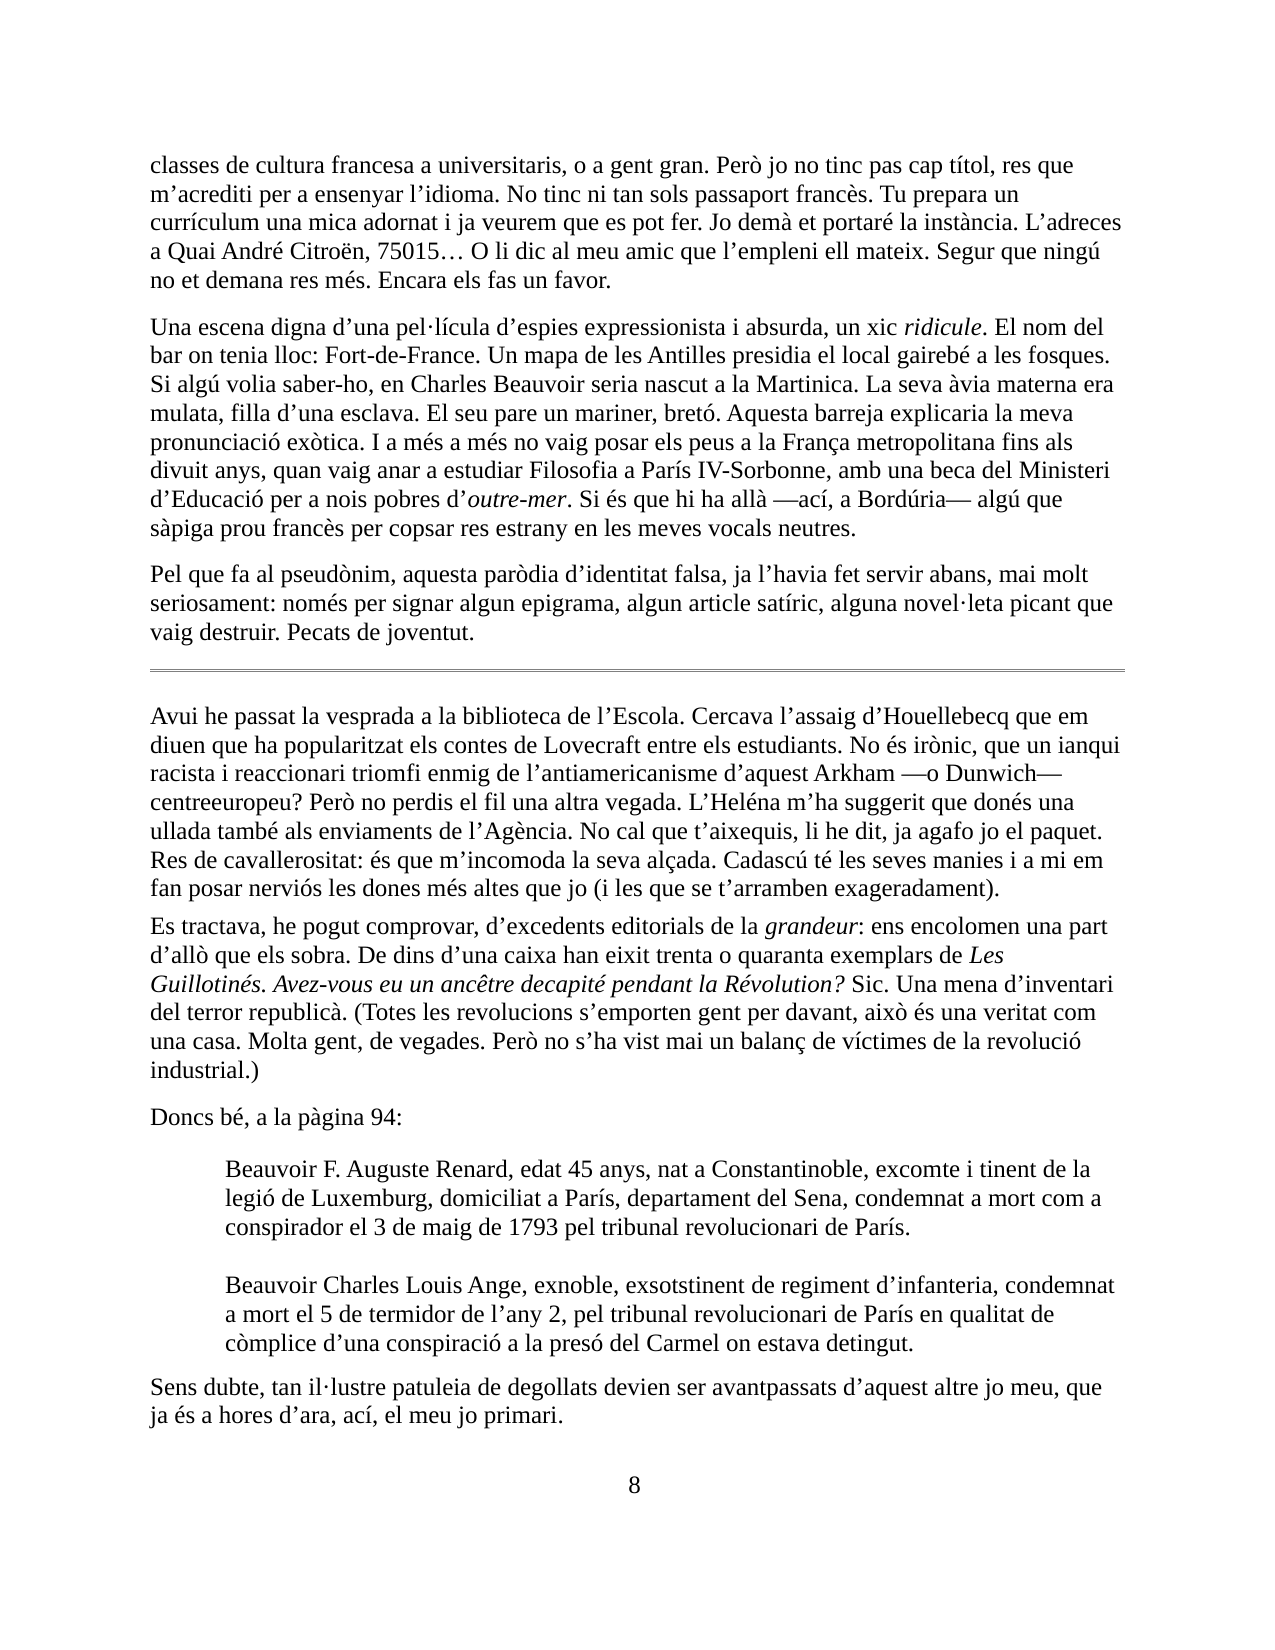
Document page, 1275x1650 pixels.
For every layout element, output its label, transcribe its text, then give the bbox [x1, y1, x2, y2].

text Beauvoir F. Auguste Renard, edat 45 anys, nat a Constantinoble, excomte i tinent de la legió de Luxemburg, domiciliat a París, departament del Sena, condemnat a mort com a conspirador el 3 de maig de 1793 pel tribunal revolucionari de París. [225, 1154, 1125, 1241]
text Beauvoir Charles Louis Ange, exnoble, exsotstinent de regiment d’infanteria, condemnat a mort el 5 de termidor de l’any 2, pel tribunal revolucionari de París en qualitat de còmplice d’una conspiració a la presó del Carmel on estava detingut. [225, 1271, 1125, 1357]
text classes de cultura francesa a universitaris, o a gent gran. Però jo no tinc pas cap títol, res que m’acrediti per a ensenyar l’idioma. No tinc ni tan sols passaport francès. Tu prepara un currículum una mica adornat i ja veurem que es pot fer. Jo demà et portaré la instància. L’adreces a Quai André Citroën, 75015… O li dic al meu amic que l’empleni ell mateix. Segur que ningú no et demana res més. Encara els fas un favor. [150, 150, 1125, 294]
text Doncs bé, a la pàgina 94: [150, 1102, 1125, 1130]
text Una escena digna d’una pel·lícula d’espies expressionista i absurda, un xic ridicule. El nom del bar on tenia lloc: Fort-de-France. Un mapa de les Antilles presidia el local gairebé a les fosques. Si algú volia saber-ho, en Charles Beauvoir seria nascut a la Martinica. La seva àvia materna era mulata, filla d’una esclava. El seu pare un mariner, bretó. Aquesta barreja explicaria la meva pronunciació exòtica. I a més a més no vaig posar els peus a la França metropolitana fins als divuit anys, quan vaig anar a estudiar Filosofia a París IV-Sorbonne, amb una beca del Ministeri d’Educació per a nois pobres d’outre-mer. Si és que hi ha allà —ací, a Bordúria— algú que sàpiga prou francès per copsar res estrany en les meves vocals neutres. [150, 312, 1125, 542]
text Avui he passat la vesprada a la biblioteca de l’Escola. Cercava l’assaig d’Houellebecq que em diuen que ha popularitzat els contes de Lovecraft entre els estudiants. No és irònic, que un ianqui racista i reaccionari triomfi enmig de l’antiamericanisme d’aquest Arkham —o Dunwich— centreeuropeu? Però no perdis el fil una altra vegada. L’Heléna m’ha suggerit que donés una ullada també als enviaments de l’Agència. No cal que t’aixequis, li he dit, ja agafo jo el paquet. Res de cavallerositat: és que m’incomoda la seva alçada. Cadascú té les seves manies i a mi em fan posar nerviós les dones més altes que jo (i les que se t’arramben exageradament). [150, 701, 1125, 902]
text Es tractava, he pogut comprovar, d’excedents editorials de la grandeur: ens encolomen una part d’allò que els sobra. De dins d’una caixa han eixit trenta o quaranta exemplars de Les Guillotinés. Avez-vous eu un ancêtre decapité pendant la Révolution? Sic. Una mena d’inventari del terror republicà. (Totes les revolucions s’emporten gent per davant, això és una veritat com una casa. Molta gent, de vegades. Però no s’ha vist mai un balanç de víctimes de la revolució industrial.) [150, 911, 1125, 1084]
text Sens dubte, tan il·lustre patuleia de degollats devien ser avantpassats d’aquest altre jo meu, que ja és a hores d’ara, ací, el meu jo primari. [150, 1372, 1125, 1429]
text Pel que fa al pseudònim, aquesta paròdia d’identitat falsa, ja l’havia fet servir abans, mai molt seriosament: només per signar algun epigrama, algun article satíric, alguna novel·leta picant que vaig destruir. Pecats de joventut. [150, 559, 1125, 646]
